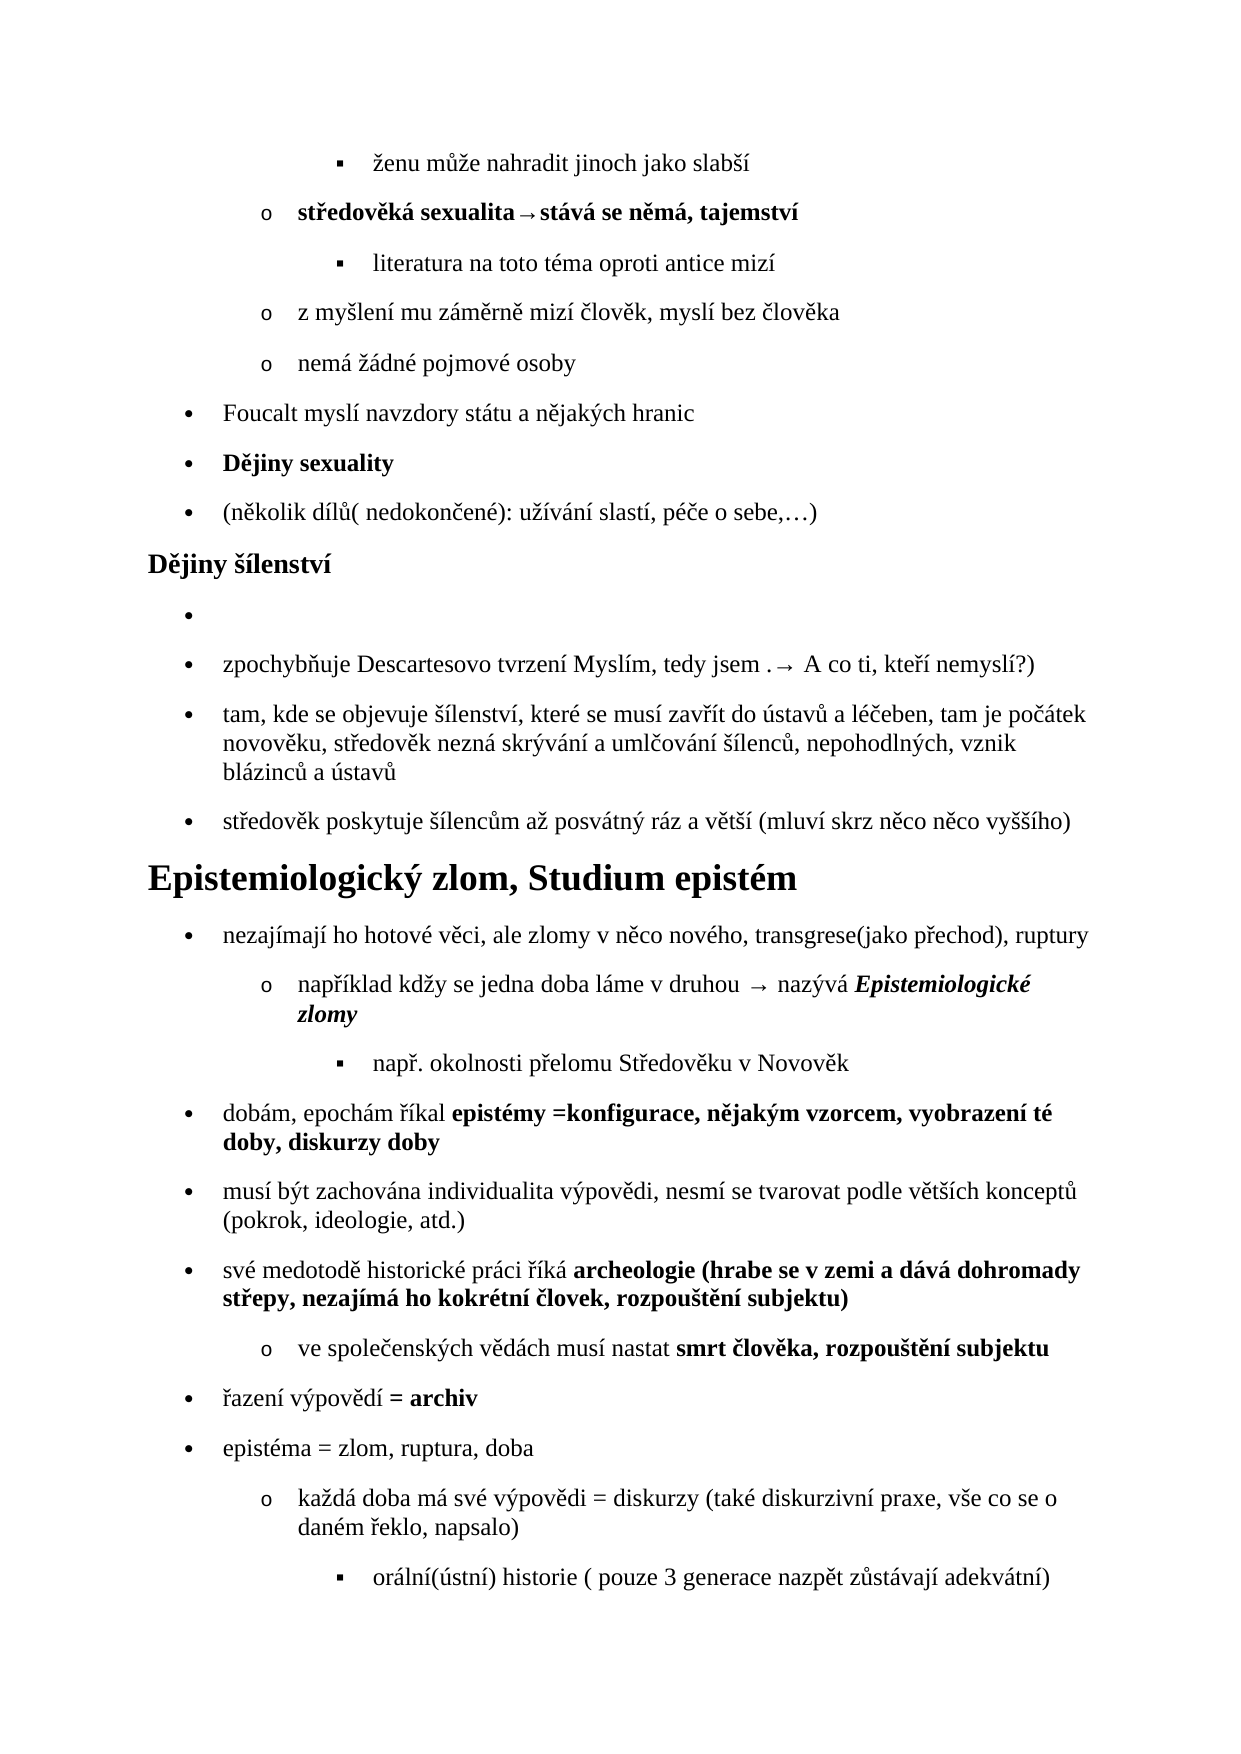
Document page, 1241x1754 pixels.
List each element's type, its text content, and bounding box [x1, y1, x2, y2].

list dobám, epochám říkal epistémy =konfigurace, nějakým vzorcem, vyobrazení té doby, diskurzy doby [185, 1098, 1093, 1156]
list každá doba má své výpovědi = diskurzy (také diskurzivní praxe, vše co se o daném řeklo, napsalo) [260, 1483, 1093, 1541]
list orální(ústní) historie ( pouze 3 generace nazpět zůstávají adekvátní) [335, 1562, 1093, 1591]
subtitle Dějiny šílenství [148, 547, 1093, 579]
list své medotodě historické práci říká archeologie (hrabe se v zemi a dává dohromady střepy, nezajímá ho kokrétní človek, rozpouštění subjektu) [185, 1255, 1093, 1312]
list například kdžy se jedna doba láme v druhou → nazývá Epistemiologické zlomy [260, 969, 1093, 1028]
list ve společenských vědách musí nastat smrt člověka, rozpouštění subjektu [260, 1333, 1093, 1363]
list literatura na toto téma oproti antice mizí [335, 248, 1093, 276]
list zpochybňuje Descartesovo tvrzení Myslím, tedy jsem .→ A co ti, kteří nemyslí?) [185, 649, 1093, 678]
list řazení výpovědí = archiv [185, 1383, 1093, 1412]
subtitle Epistemiologický zlom, Studium epistém [148, 856, 1093, 899]
list musí být zachována individualita výpovědi, nesmí se tvarovat podle větších konceptů (pokrok, ideologie, atd.) [185, 1176, 1093, 1234]
list Foucalt myslí navzdory státu a nějakých hranic [185, 398, 1093, 427]
list středověká sexualita→stává se němá, tajemství [260, 197, 1093, 227]
list (několik dílů( nedokončené): užívání slastí, péče o sebe,…) [185, 497, 1093, 526]
list epistéma = zlom, ruptura, doba [185, 1433, 1093, 1462]
list z myšlení mu záměrně mizí člověk, myslí bez člověka [260, 297, 1093, 327]
list např. okolnosti přelomu Středověku v Novověk [335, 1048, 1093, 1077]
list středověk poskytuje šílencům až posvátný ráz a větší (mluví skrz něco něco vyššího) [185, 806, 1093, 835]
list ženu může nahradit jinoch jako slabší [335, 148, 1093, 176]
list Dějiny sexuality [185, 448, 1093, 476]
list tam, kde se objevuje šílenství, které se musí zavřít do ústavů a léčeben, tam je počátek novověku, středověk nezná skrývání a umlčování šílenců, nepohodlných, vznik blázinců a ústavů [185, 699, 1093, 785]
list nemá žádné pojmové osoby [260, 348, 1093, 377]
list nezajímají ho hotové věci, ale zlomy v něco nového, transgrese(jako přechod), ruptury [185, 920, 1093, 948]
